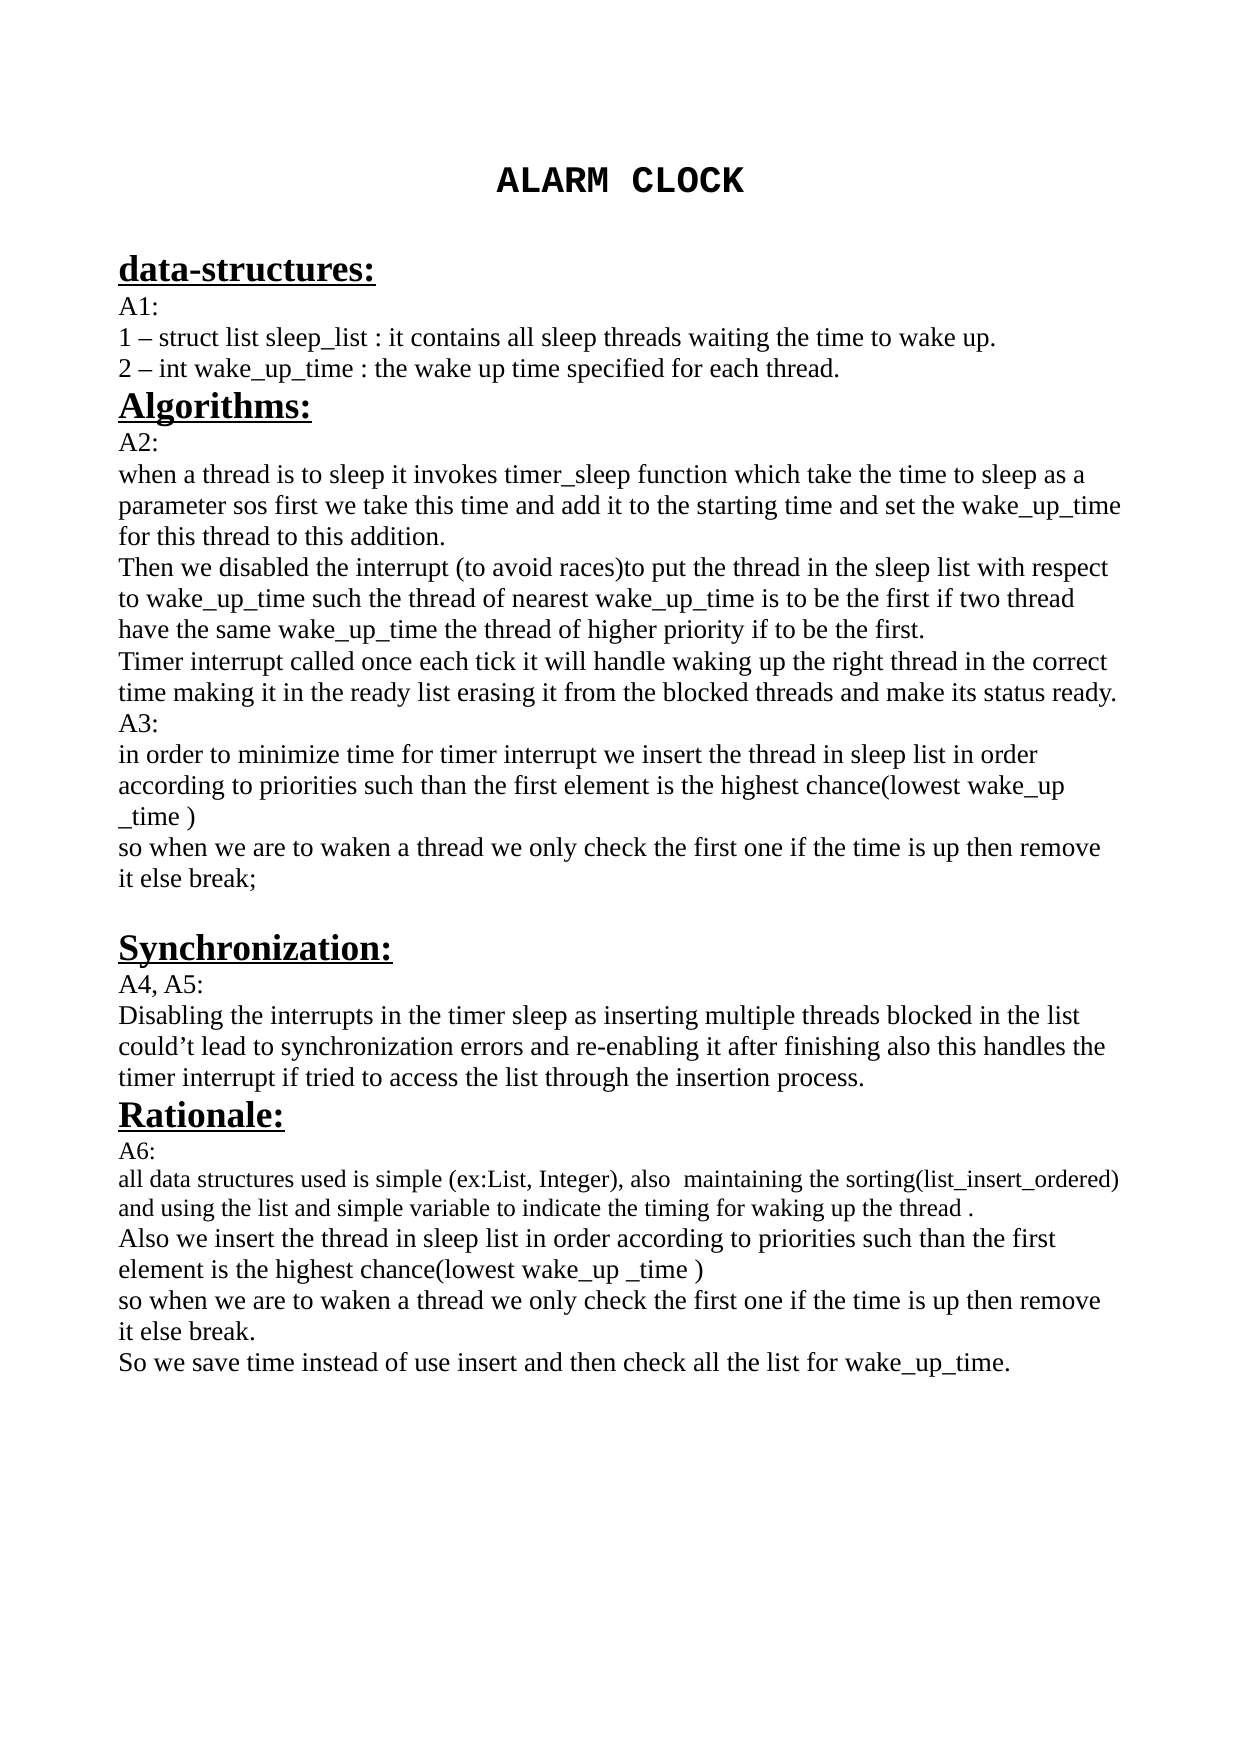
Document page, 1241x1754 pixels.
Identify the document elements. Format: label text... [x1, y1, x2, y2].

text in order to minimize time for timer interrupt we insert the thread in sleep list in order according to priorities such than the first element is the highest chance(lowest wake_up _time ) [118, 738, 1122, 831]
text Also we insert the thread in sleep list in order according to priorities such than the first element is the highest chance(lowest wake_up _time ) [118, 1222, 1122, 1284]
text 2 – int wake_up_time : the wake up time specified for each thread. [118, 352, 1122, 383]
text so when we are to waken a thread we only check the first one if the time is up then remove it else break; [118, 831, 1122, 894]
text So we save time instead of use insert and then check all the list for wake_up_time. [118, 1347, 1122, 1378]
text Synchronization: [118, 925, 1122, 968]
text ALARM CLOCK [118, 161, 1122, 204]
text A6: [118, 1136, 1122, 1164]
text Algorithms: [118, 383, 1122, 427]
text when a thread is to sleep it invokes timer_sleep function which take the time to sleep as a parameter sos first we take this time and add it to the starting time and set the wake_up_time for this thread to this addition. [118, 458, 1122, 551]
text data-structures: [118, 247, 1122, 290]
text A4, A5: [118, 968, 1122, 999]
text 1 – struct list sleep_list : it contains all sleep threads waiting the time to wake up. [118, 321, 1122, 352]
text so when we are to waken a thread we only check the first one if the time is up then remove it else break. [118, 1284, 1122, 1347]
text A3: [118, 707, 1122, 738]
text Disabling the interrupts in the timer sleep as inserting multiple threads blocked in the list could’t lead to synchronization errors and re-enabling it after finishing also this handles the timer interrupt if tried to access the list through the insertion process. [118, 999, 1122, 1093]
text Then we disabled the interrupt (to avoid races)to put the thread in the sleep list with respect to wake_up_time such the thread of nearest wake_up_time is to be the first if two thread have the same wake_up_time the thread of higher priority if to be the first. [118, 551, 1122, 644]
text Rationale: [118, 1093, 1122, 1136]
text A1: [118, 290, 1122, 321]
text Timer interrupt called once each tick it will handle waking up the right thread in the correct time making it in the ready list erasing it from the blocked threads and make its status ready. [118, 644, 1122, 707]
text A2: [118, 427, 1122, 458]
text all data structures used is simple (ex:List, Integer), also maintaining the sorting(list_insert_ordered) and using the list and simple variable to indicate the timing for waking up the thread . [118, 1164, 1122, 1222]
